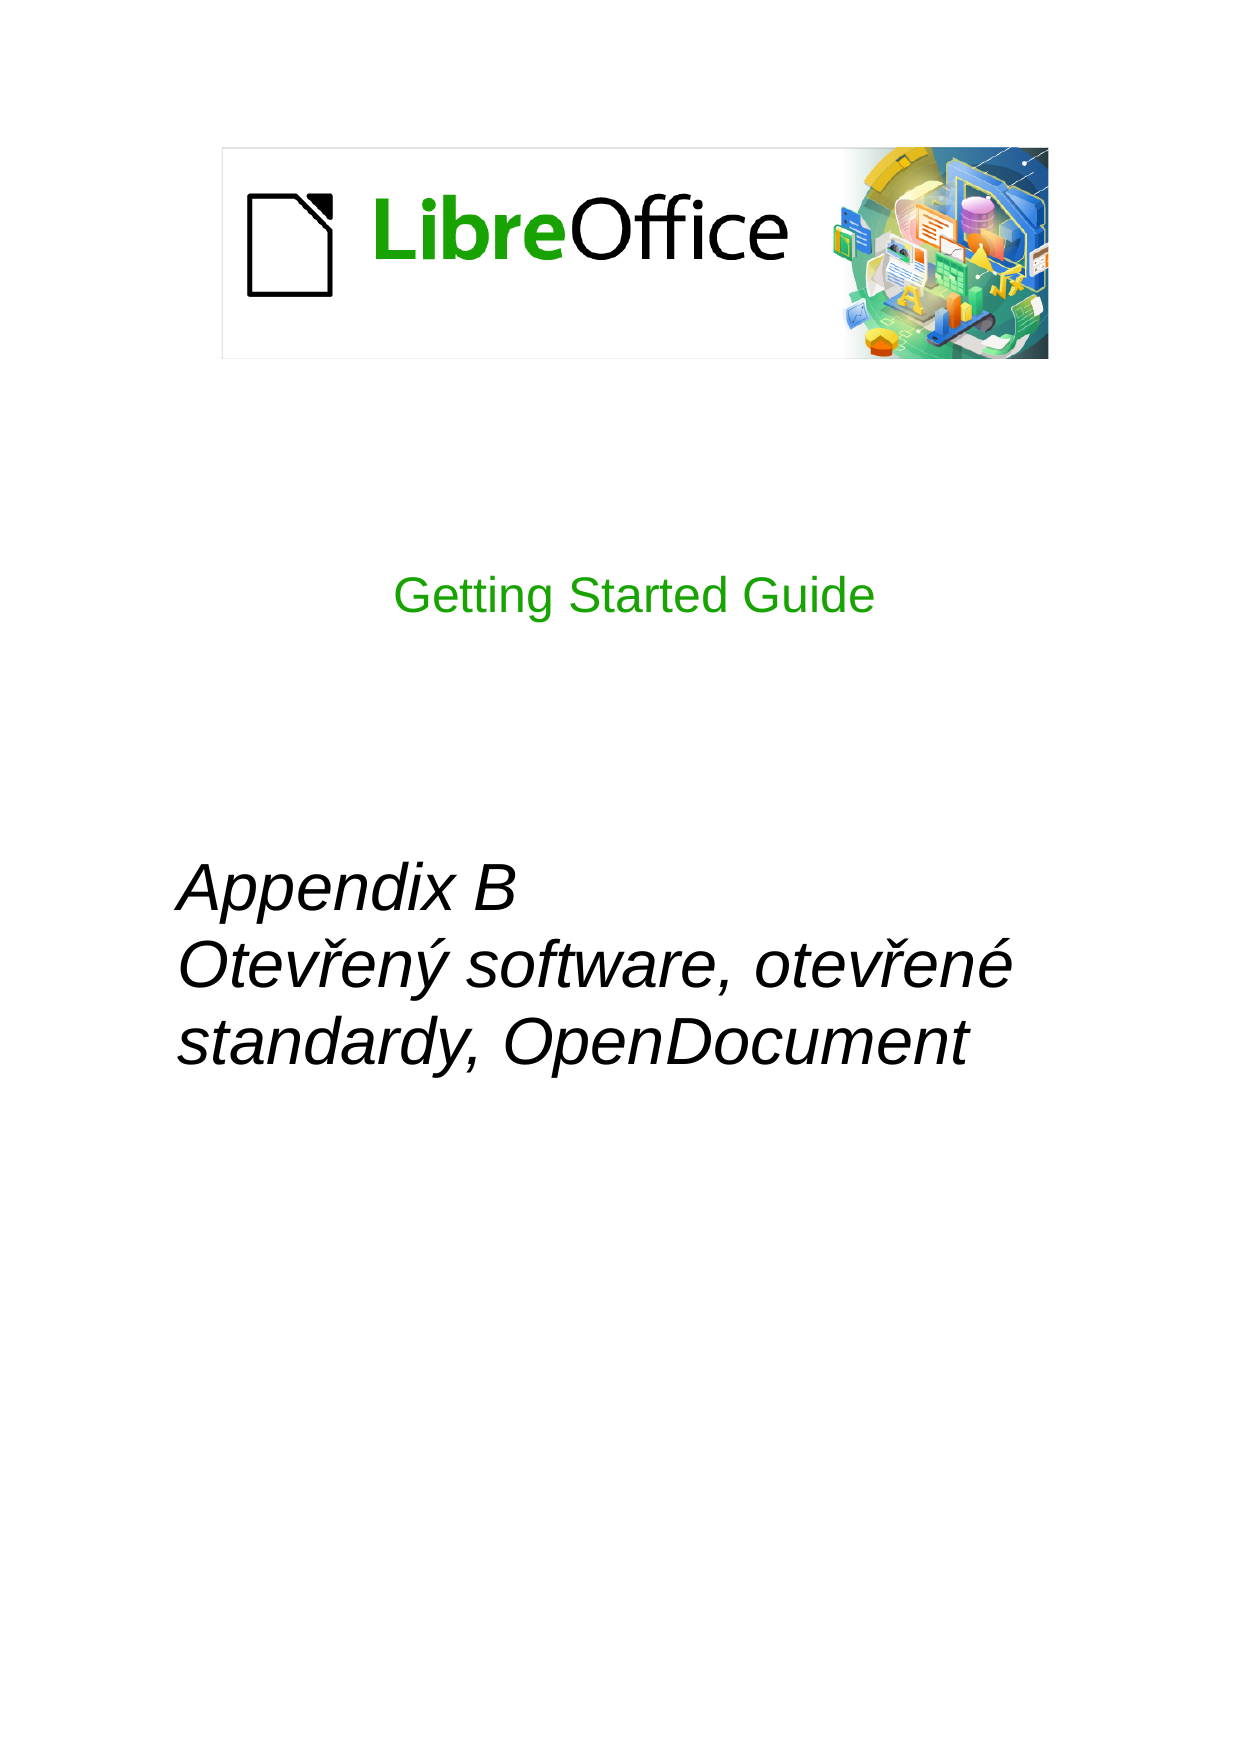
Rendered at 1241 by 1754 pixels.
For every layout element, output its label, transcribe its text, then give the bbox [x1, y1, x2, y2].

picture [221, 147, 1049, 359]
title Appendix B Otevřený software, otevřené standardy, OpenDocument [177, 848, 1093, 1078]
text Začínáme s programem LibreOffice [177, 566, 1093, 623]
